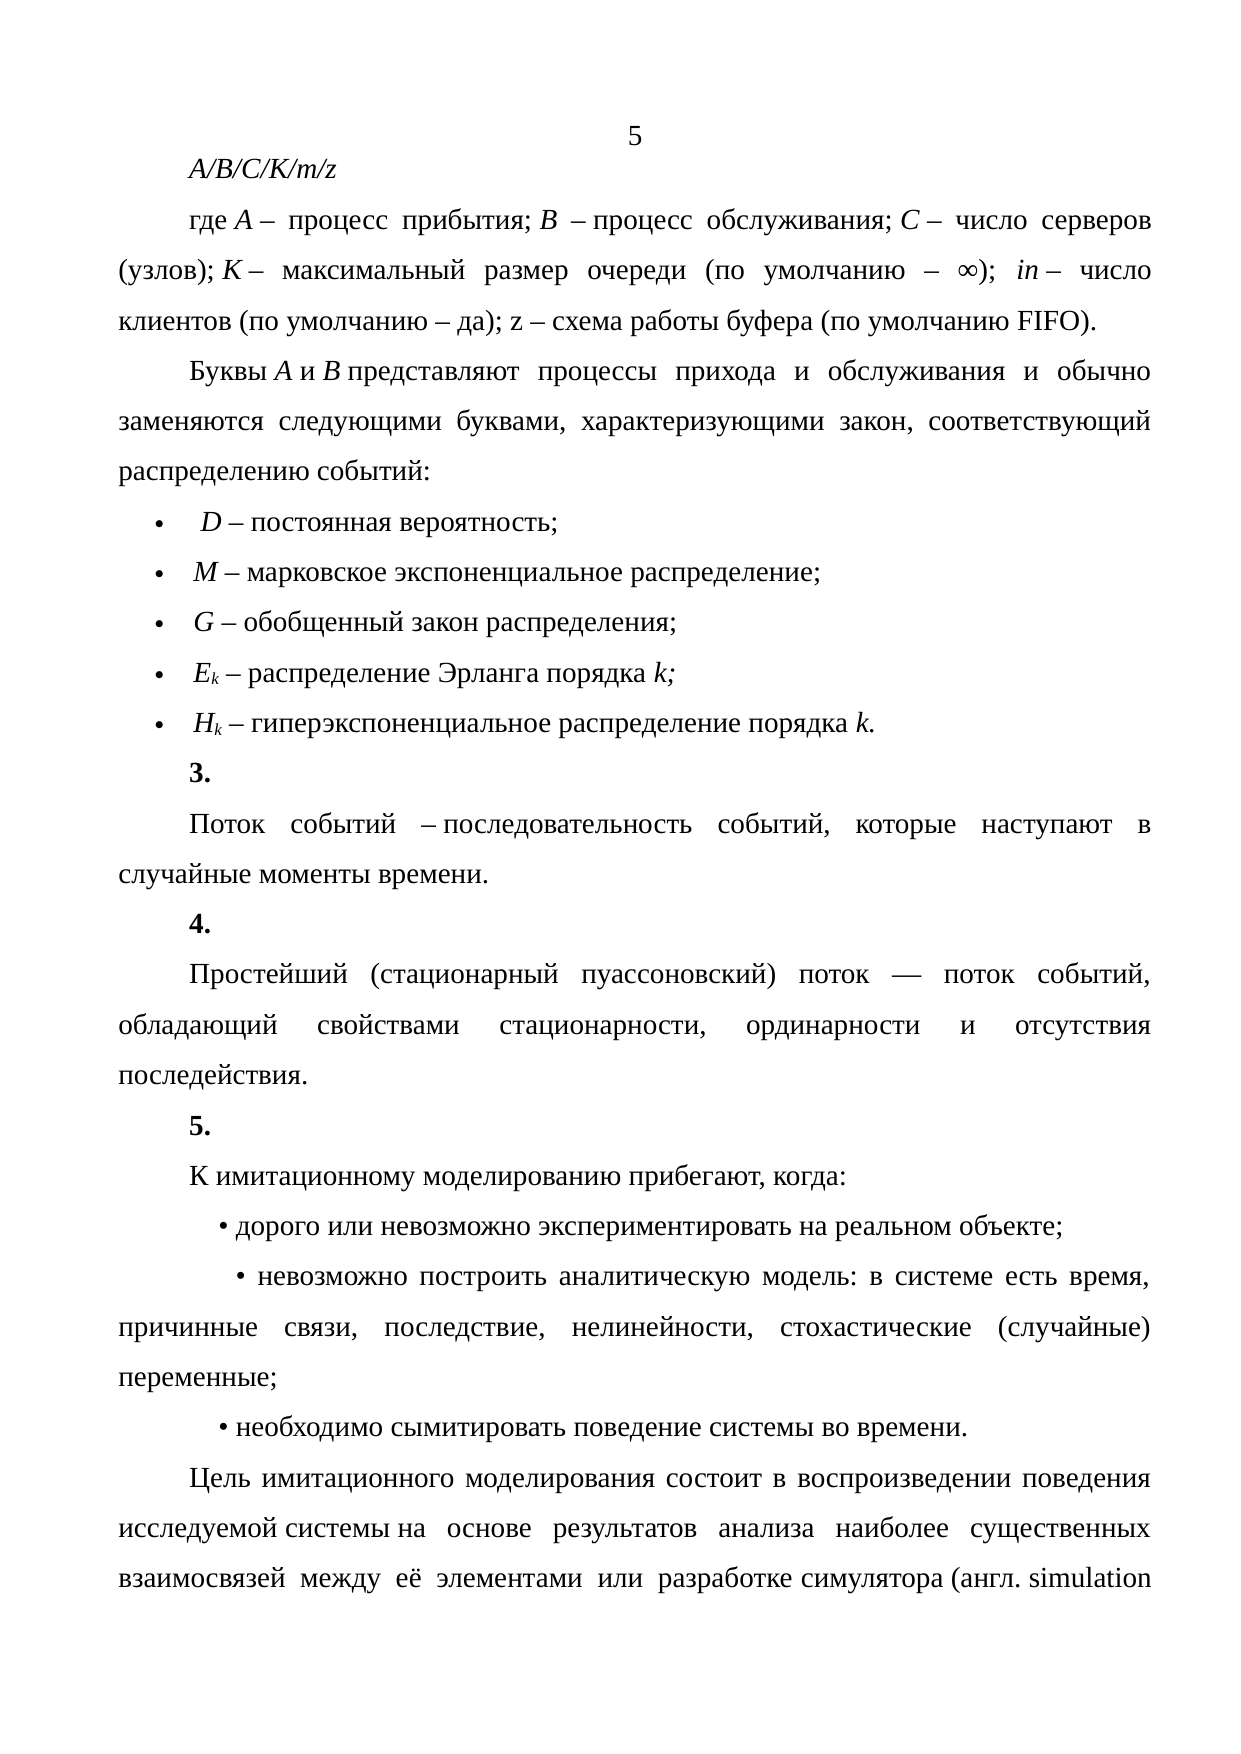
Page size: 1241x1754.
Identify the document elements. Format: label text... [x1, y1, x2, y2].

text • необходимо сымитировать поведение системы во времени. [118, 1409, 1152, 1443]
list G – обобщенный закон распределения; [156, 604, 1152, 638]
text • невозможно построить аналитическую модель: в системе есть время, причинные связи, последствие, нелинейности, стохастические (случайные) переменные; [118, 1258, 1152, 1393]
text 5. [118, 1108, 1152, 1141]
text Простейший (стационарный пуассоновский) поток — поток событий, обладающий свойствами стационарности, ординарности и отсутствия последействия. [118, 957, 1152, 1091]
list Hk – гиперэкспоненциальное распределение порядка k. [156, 705, 1152, 739]
text К имитационному моделированию прибегают, когда: [118, 1158, 1152, 1191]
text Буквы А и В представляют процессы прихода и обслуживания и обычно заменяются следующими буквами, характеризующими закон, соответствующий распределению событий: [118, 353, 1152, 487]
text Цель имитационного моделирования состоит в воспроизведении поведения исследуемой системы на основе результатов анализа наиболее существенных взаимосвязей между её элементами или разработке симулятора (англ. simulation [118, 1460, 1152, 1594]
list Ek – распределение Эрланга порядка k; [156, 655, 1152, 688]
text где А – процесс прибытия; В – процесс обслуживания; С – число серверов (узлов); К – максимальный размер очереди (по умолчанию – ∞); in – число клиентов (по умолчанию – да); z – схема работы буфера (по умолчанию FIFO). [118, 202, 1152, 336]
list D – постоянная вероятность; [156, 504, 1152, 537]
text Поток событий – последовательность событий, которые наступают в случайные моменты времени. [118, 806, 1152, 889]
text • дорого или невозможно экспериментировать на реальном объекте; [118, 1208, 1152, 1242]
text A/B/C/K/m/z [118, 152, 1152, 185]
list Μ – марковское экспоненциальное распределение; [156, 554, 1152, 588]
text 3. [118, 755, 1152, 789]
text 4. [118, 906, 1152, 940]
